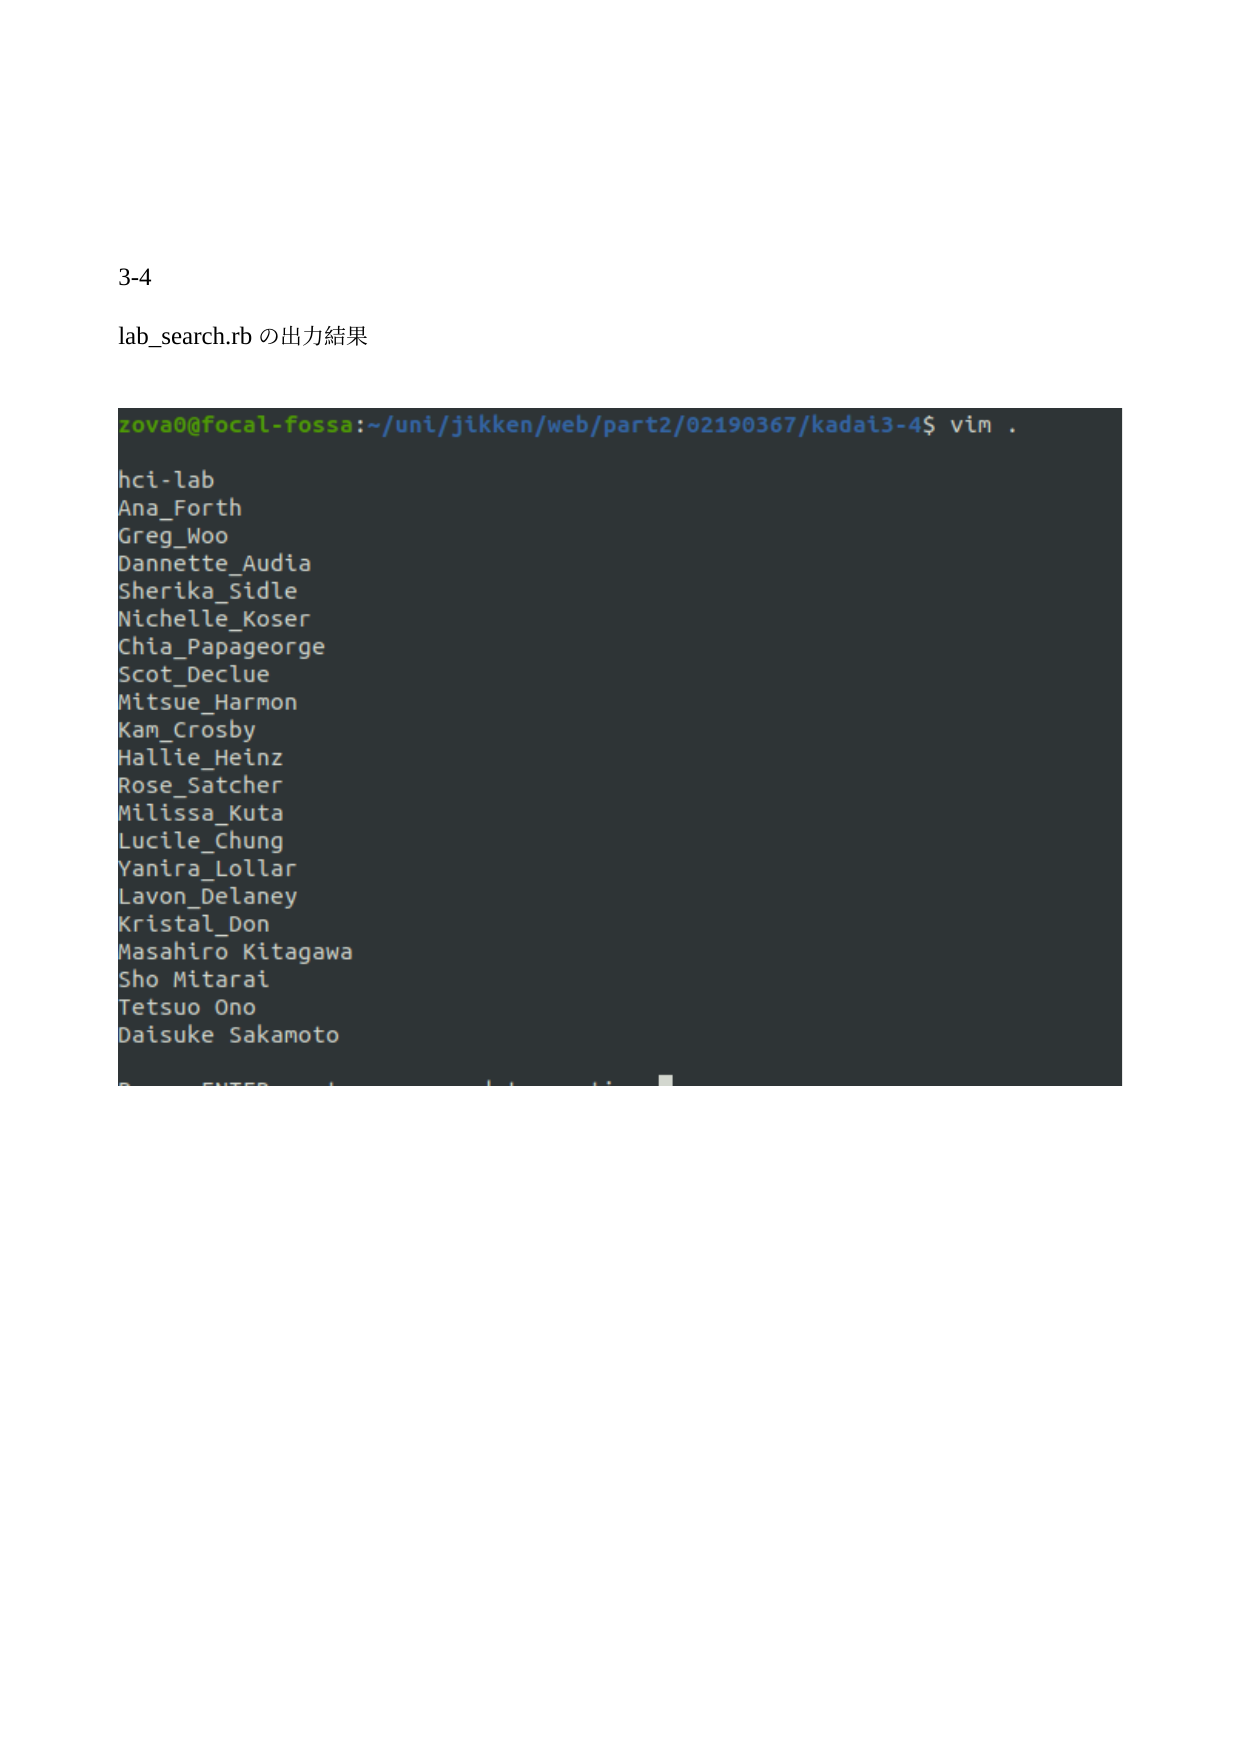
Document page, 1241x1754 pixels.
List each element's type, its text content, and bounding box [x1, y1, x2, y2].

text lab_search.rb の出力結果 [118, 319, 1122, 351]
picture [118, 408, 1123, 1086]
text 3-4 [118, 262, 1122, 291]
